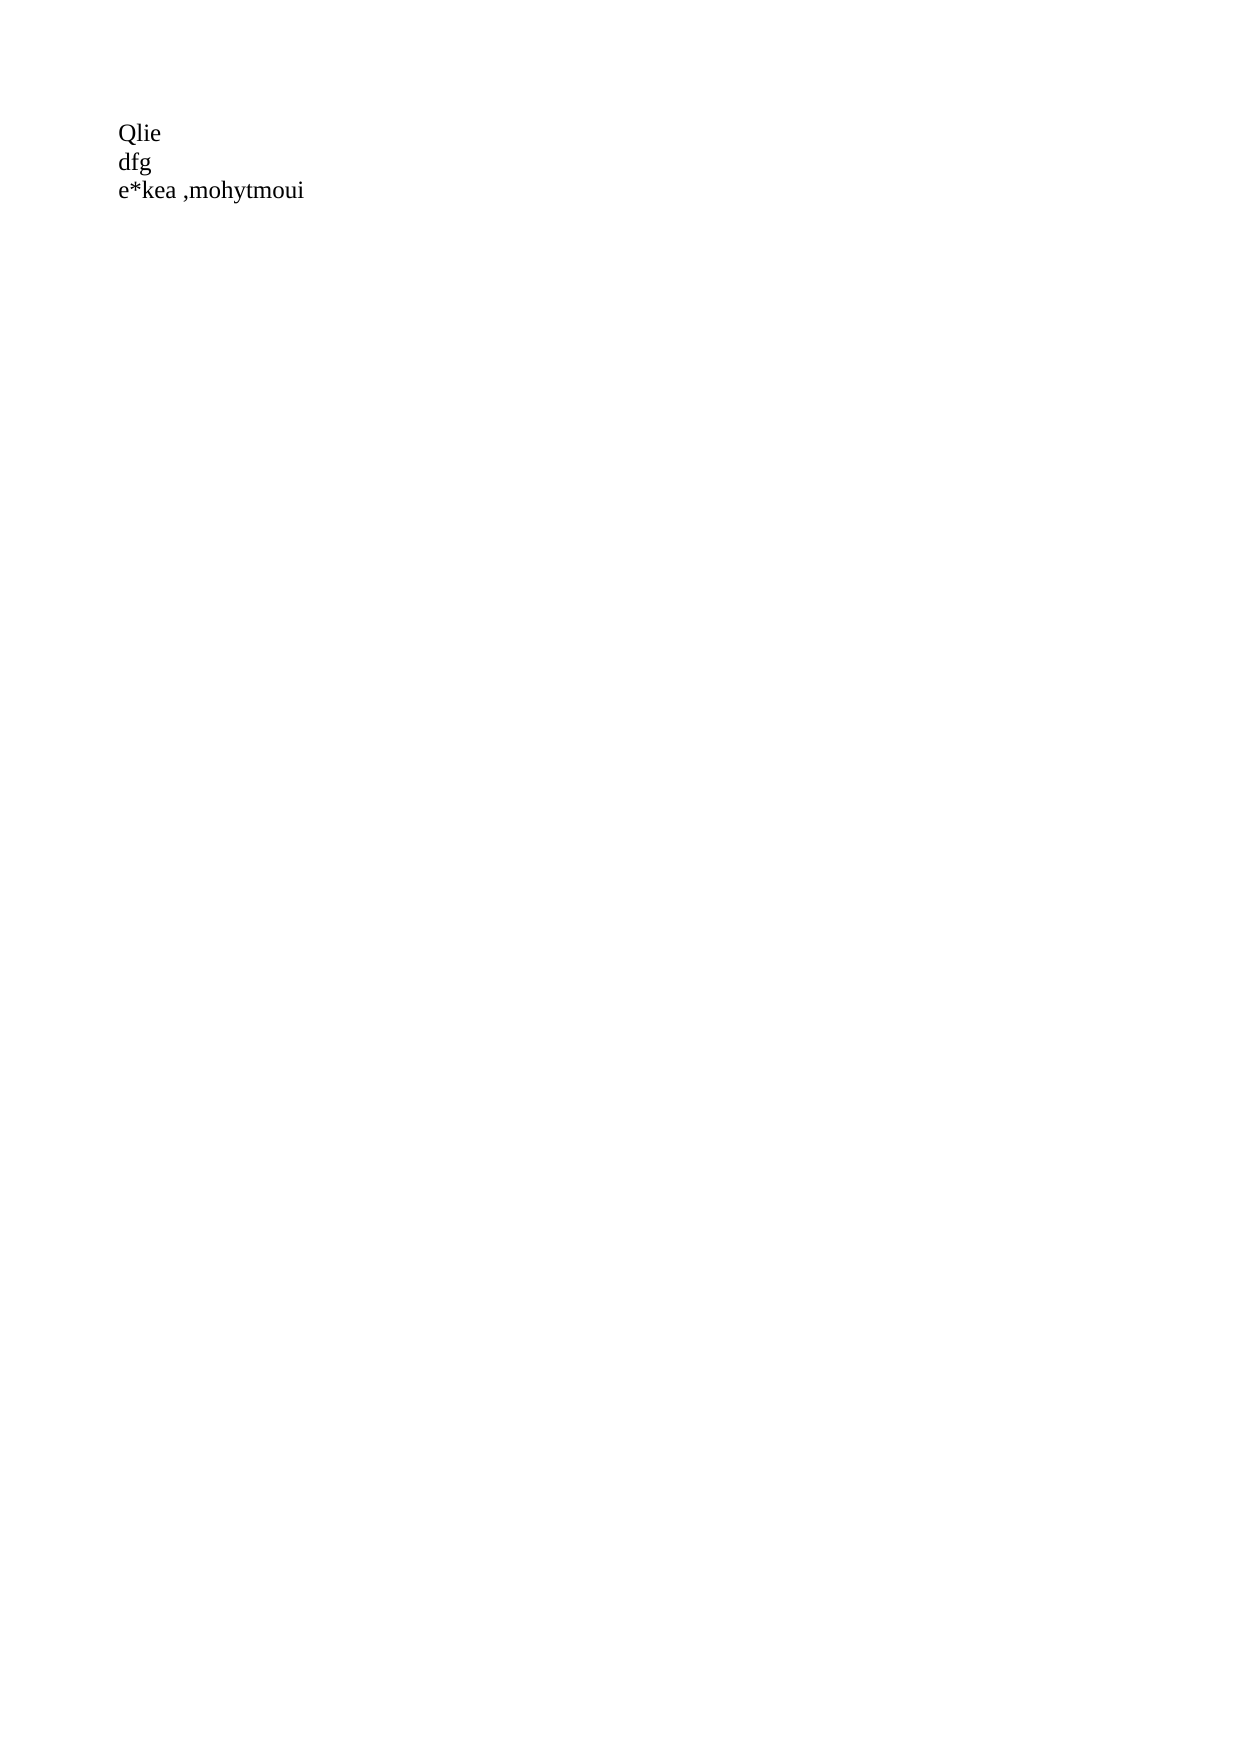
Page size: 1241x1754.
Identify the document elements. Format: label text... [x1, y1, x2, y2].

text dfg [118, 147, 1122, 176]
text e*kea ,mohytmoui [118, 176, 1122, 204]
text Qlie [118, 118, 1122, 147]
